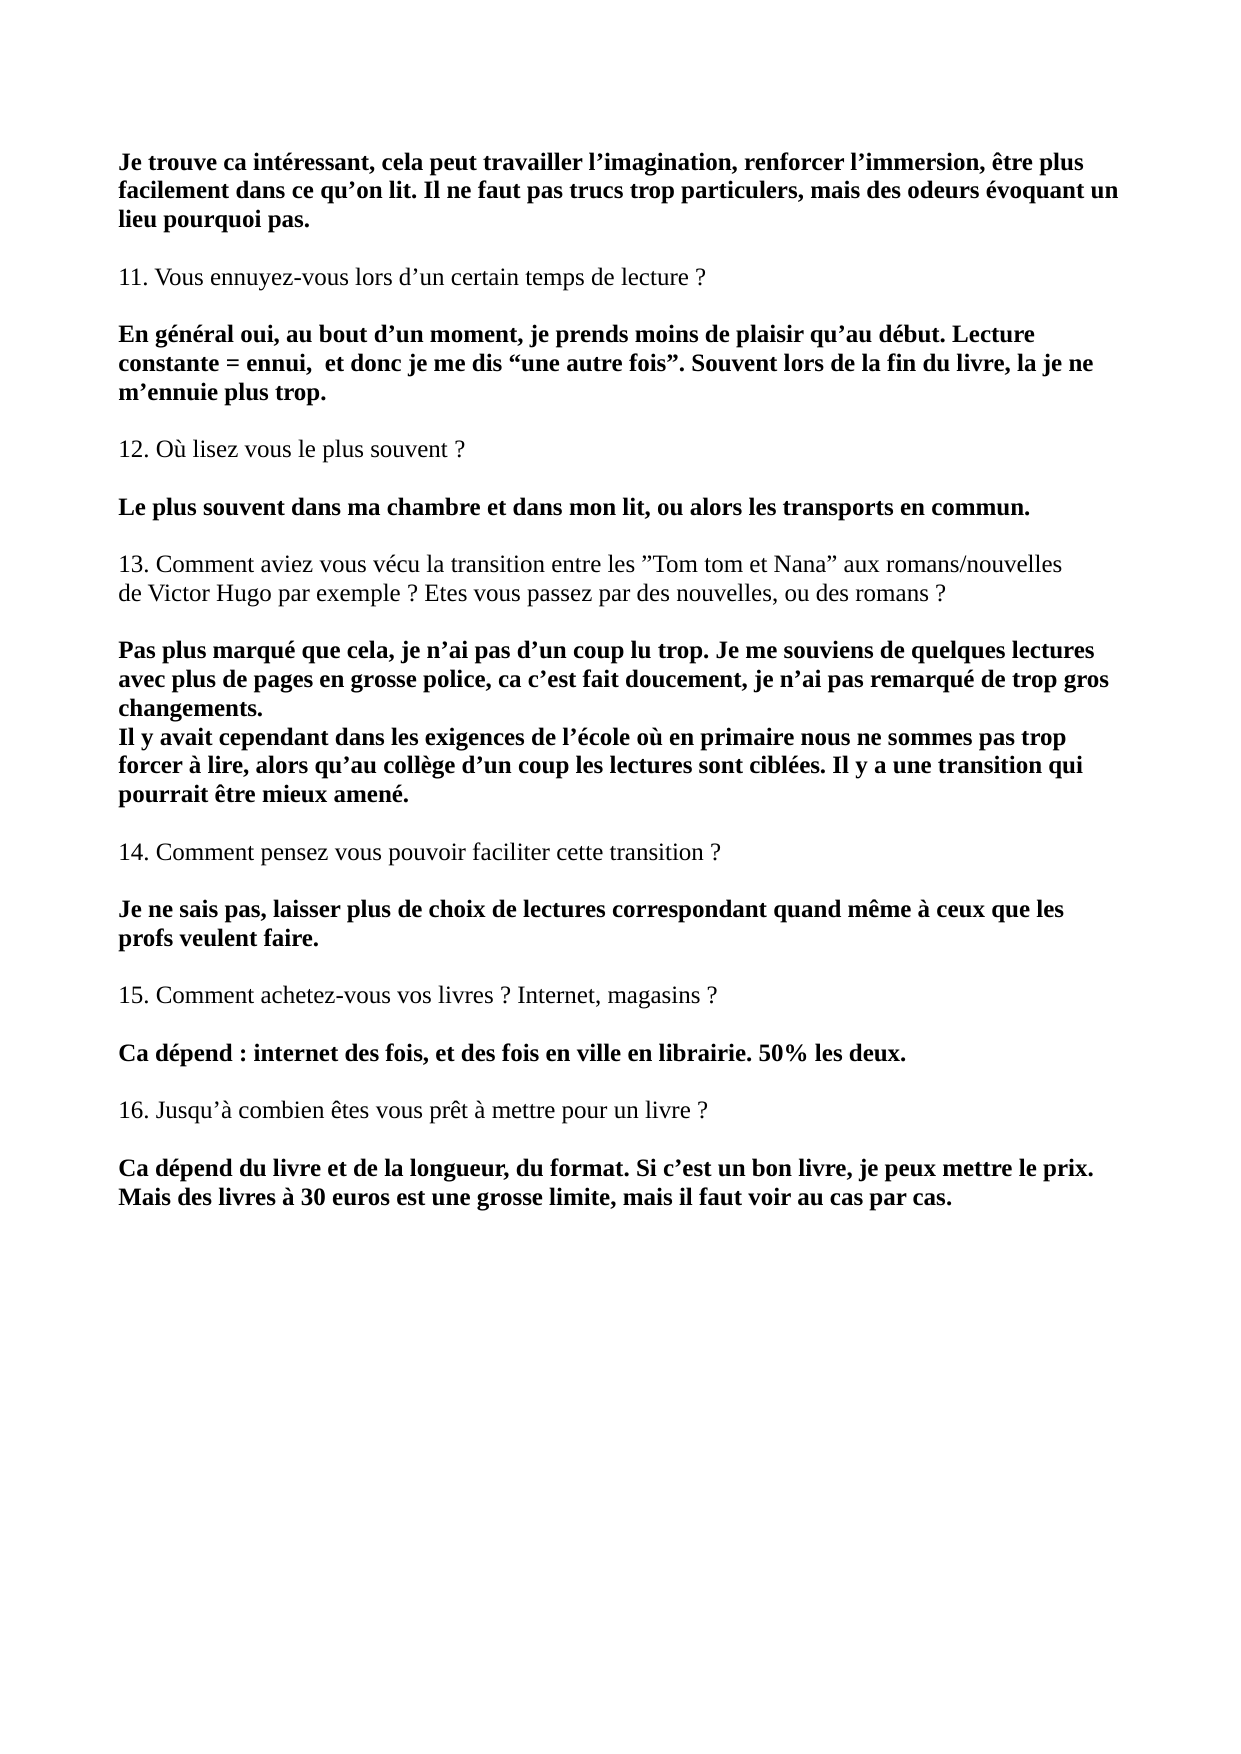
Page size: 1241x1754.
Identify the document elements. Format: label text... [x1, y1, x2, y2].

text Ca dépend : internet des fois, et des fois en ville en librairie. 50% les deux. [118, 1038, 1122, 1067]
text Je ne sais pas, laisser plus de choix de lectures correspondant quand même à ceux que les profs veulent faire. [118, 894, 1122, 952]
text Le plus souvent dans ma chambre et dans mon lit, ou alors les transports en commun. [118, 492, 1122, 521]
text Ca dépend du livre et de la longueur, du format. Si c’est un bon livre, je peux mettre le prix. [118, 1153, 1122, 1182]
text Je trouve ca intéressant, cela peut travailler l’imagination, renforcer l’immersion, être plus facilement dans ce qu’on lit. Il ne faut pas trucs trop particulers, mais des odeurs évoquant un lieu pourquoi pas. [118, 147, 1122, 233]
text 12. Où lisez vous le plus souvent ? [118, 434, 1122, 463]
text Il y avait cependant dans les exigences de l’école où en primaire nous ne sommes pas trop forcer à lire, alors qu’au collège d’un coup les lectures sont ciblées. Il y a une transition qui pourrait être mieux amené. [118, 722, 1122, 808]
text de Victor Hugo par exemple ? Etes vous passez par des nouvelles, ou des romans ? [118, 578, 1122, 607]
text 13. Comment aviez vous vécu la transition entre les ”Tom tom et Nana” aux romans/nouvelles [118, 549, 1122, 578]
text Pas plus marqué que cela, je n’ai pas d’un coup lu trop. Je me souviens de quelques lectures avec plus de pages en grosse police, ca c’est fait doucement, je n’ai pas remarqué de trop gros changements. [118, 636, 1122, 722]
text 11. Vous ennuyez-vous lors d’un certain temps de lecture ? [118, 262, 1122, 291]
text 14. Comment pensez vous pouvoir faciliter cette transition ? [118, 837, 1122, 866]
text En général oui, au bout d’un moment, je prends moins de plaisir qu’au début. Lecture constante = ennui, et donc je me dis “une autre fois”. Souvent lors de la fin du livre, la je ne m’ennuie plus trop. [118, 319, 1122, 406]
text 15. Comment achetez-vous vos livres ? Internet, magasins ? [118, 981, 1122, 1009]
text Mais des livres à 30 euros est une grosse limite, mais il faut voir au cas par cas. [118, 1182, 1122, 1211]
text 16. Jusqu’à combien êtes vous prêt à mettre pour un livre ? [118, 1096, 1122, 1124]
